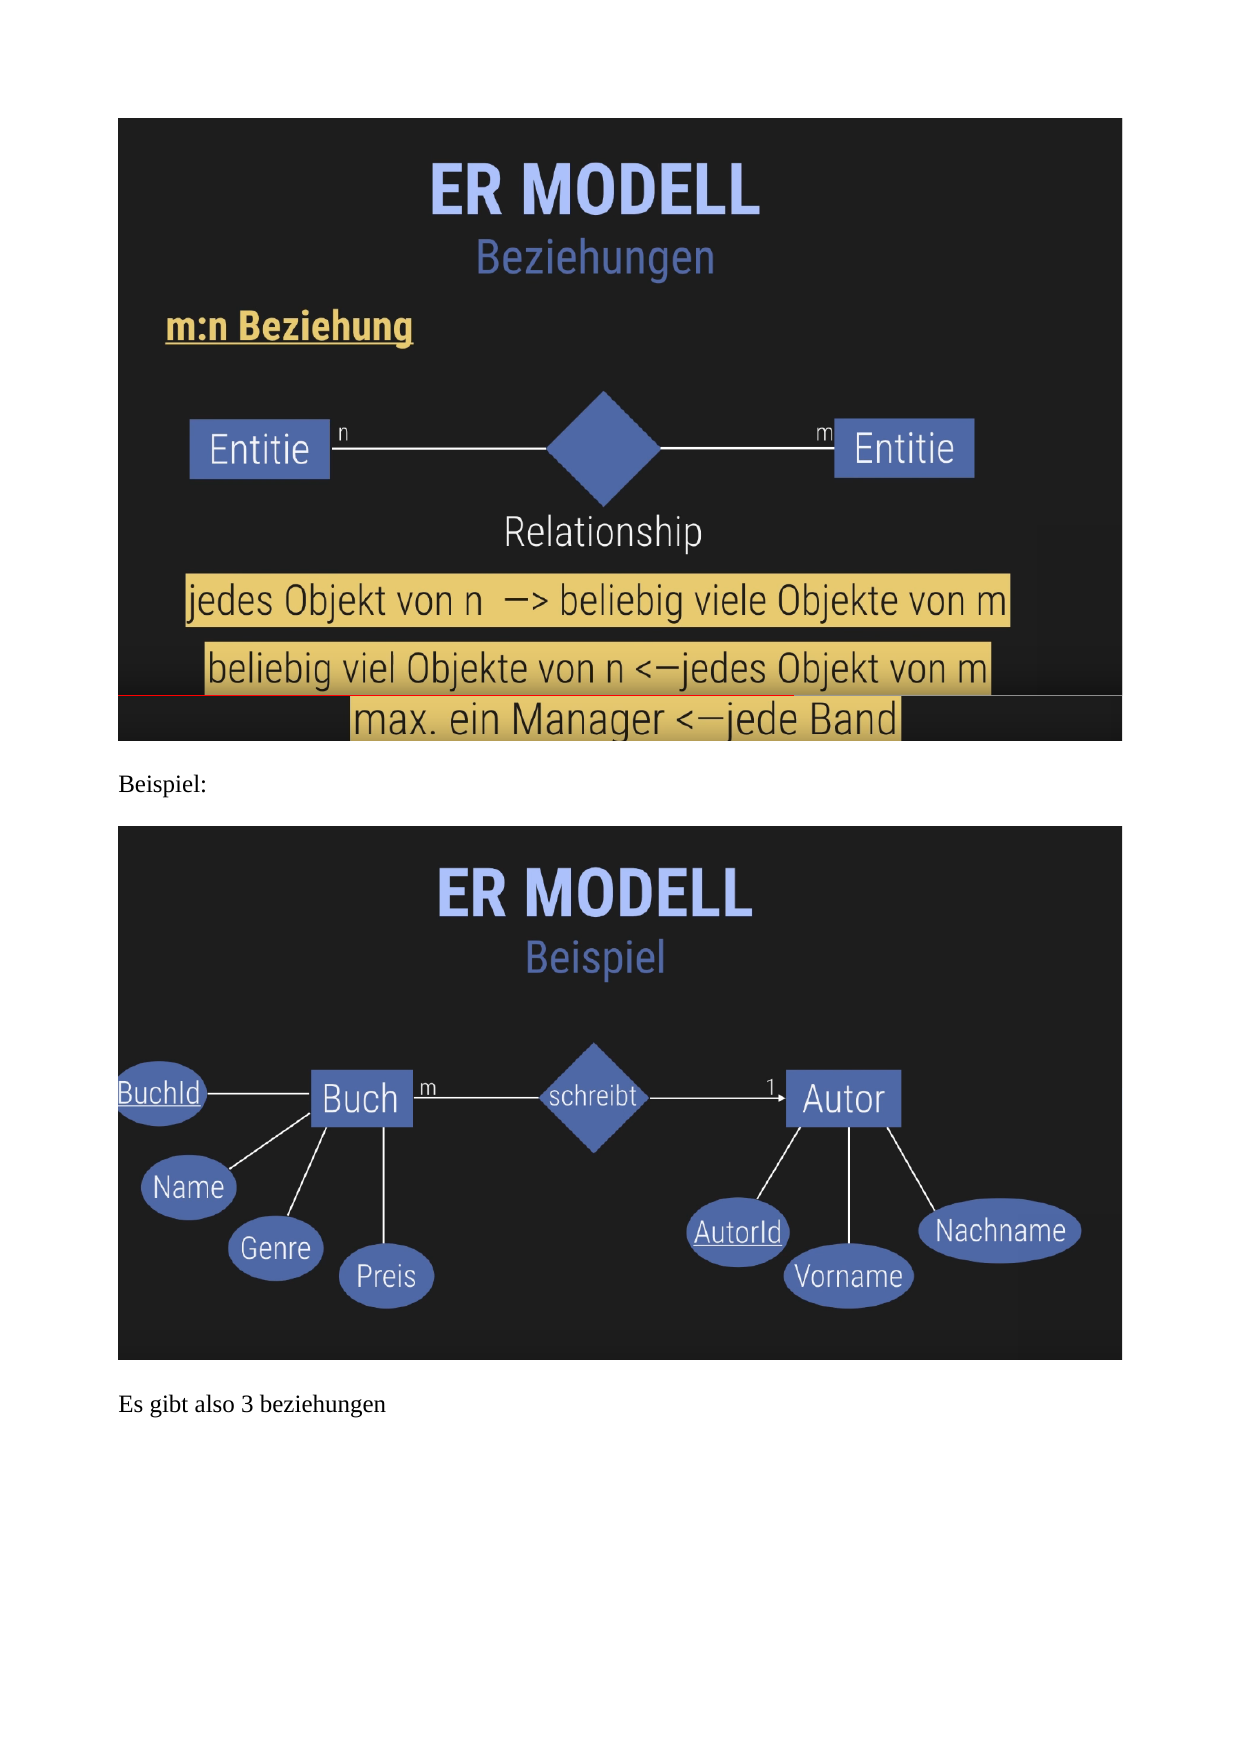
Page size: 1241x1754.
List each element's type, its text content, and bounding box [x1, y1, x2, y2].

picture [118, 826, 1123, 1360]
text Beispiel: [118, 769, 1122, 798]
picture [118, 118, 1123, 741]
text Es gibt also 3 beziehungen [118, 1389, 1122, 1417]
